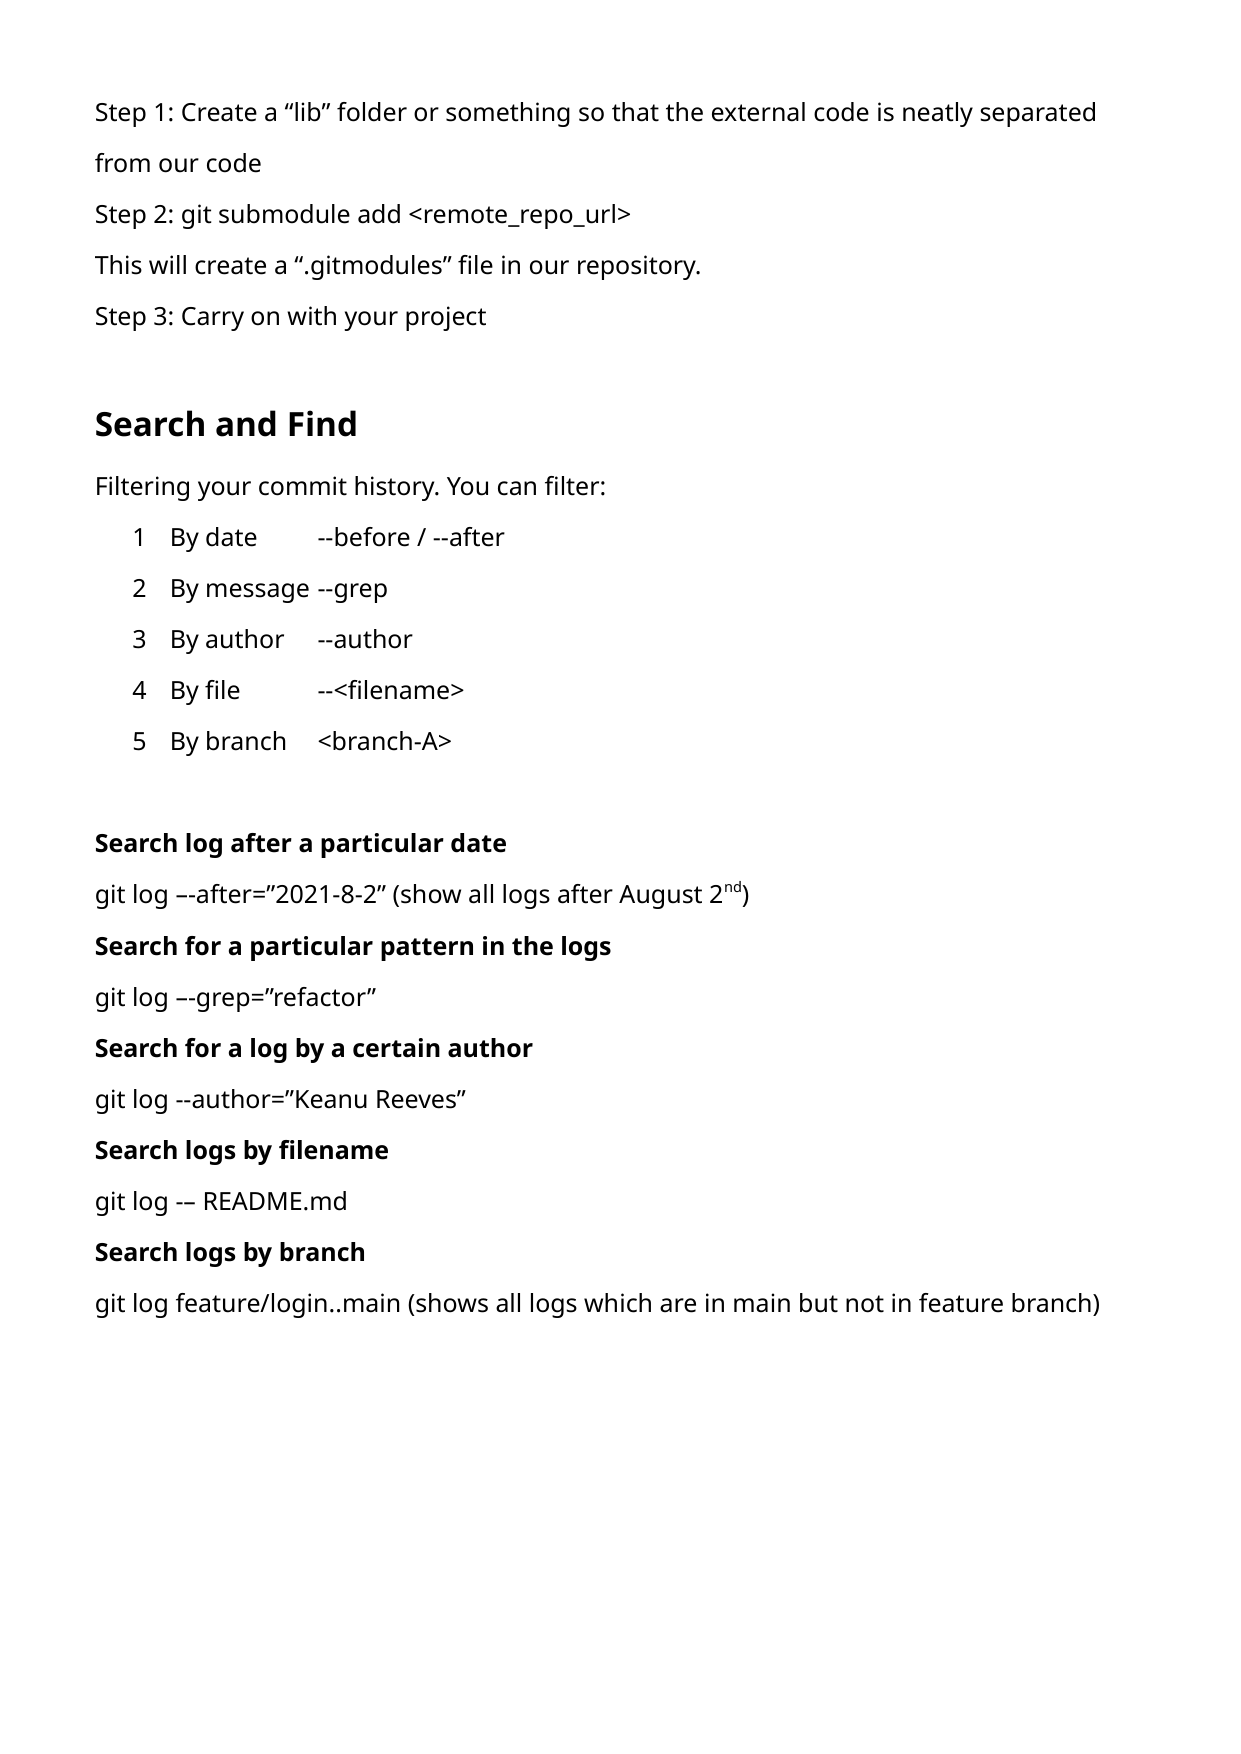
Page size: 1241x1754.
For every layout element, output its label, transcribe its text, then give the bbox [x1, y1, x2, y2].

text Step 3: Carry on with your project [94, 299, 1146, 333]
text Step 1: Create a “lib” folder or something so that the external code is neatly separated from our code [94, 94, 1146, 179]
list By author --author [132, 622, 1146, 656]
text git log –-after=”2021-8-2” (show all logs after August 2nd) [94, 877, 1146, 911]
list By date --before / --after [132, 520, 1146, 554]
text Step 2: git submodule add <remote_repo_url> [94, 197, 1146, 231]
text git log –-grep=”refactor” [94, 979, 1146, 1013]
text Search logs by branch [94, 1234, 1146, 1268]
text git log feature/login..main (shows all logs which are in main but not in feature branch) [94, 1286, 1146, 1319]
text git log --author=”Keanu Reeves” [94, 1081, 1146, 1115]
list By branch <branch-A> [132, 724, 1146, 758]
text git log -– README.md [94, 1183, 1146, 1217]
text Search for a log by a certain author [94, 1030, 1146, 1064]
text Search logs by filename [94, 1132, 1146, 1166]
text Filtering your commit history. You can filter: [94, 469, 1146, 503]
text Search log after a particular date [94, 826, 1146, 860]
list By file --<filename> [132, 673, 1146, 707]
list By message --grep [132, 571, 1146, 605]
text Search and Find [94, 401, 1146, 446]
text This will create a “.gitmodules” file in our repository. [94, 248, 1146, 282]
text Search for a particular pattern in the logs [94, 928, 1146, 962]
